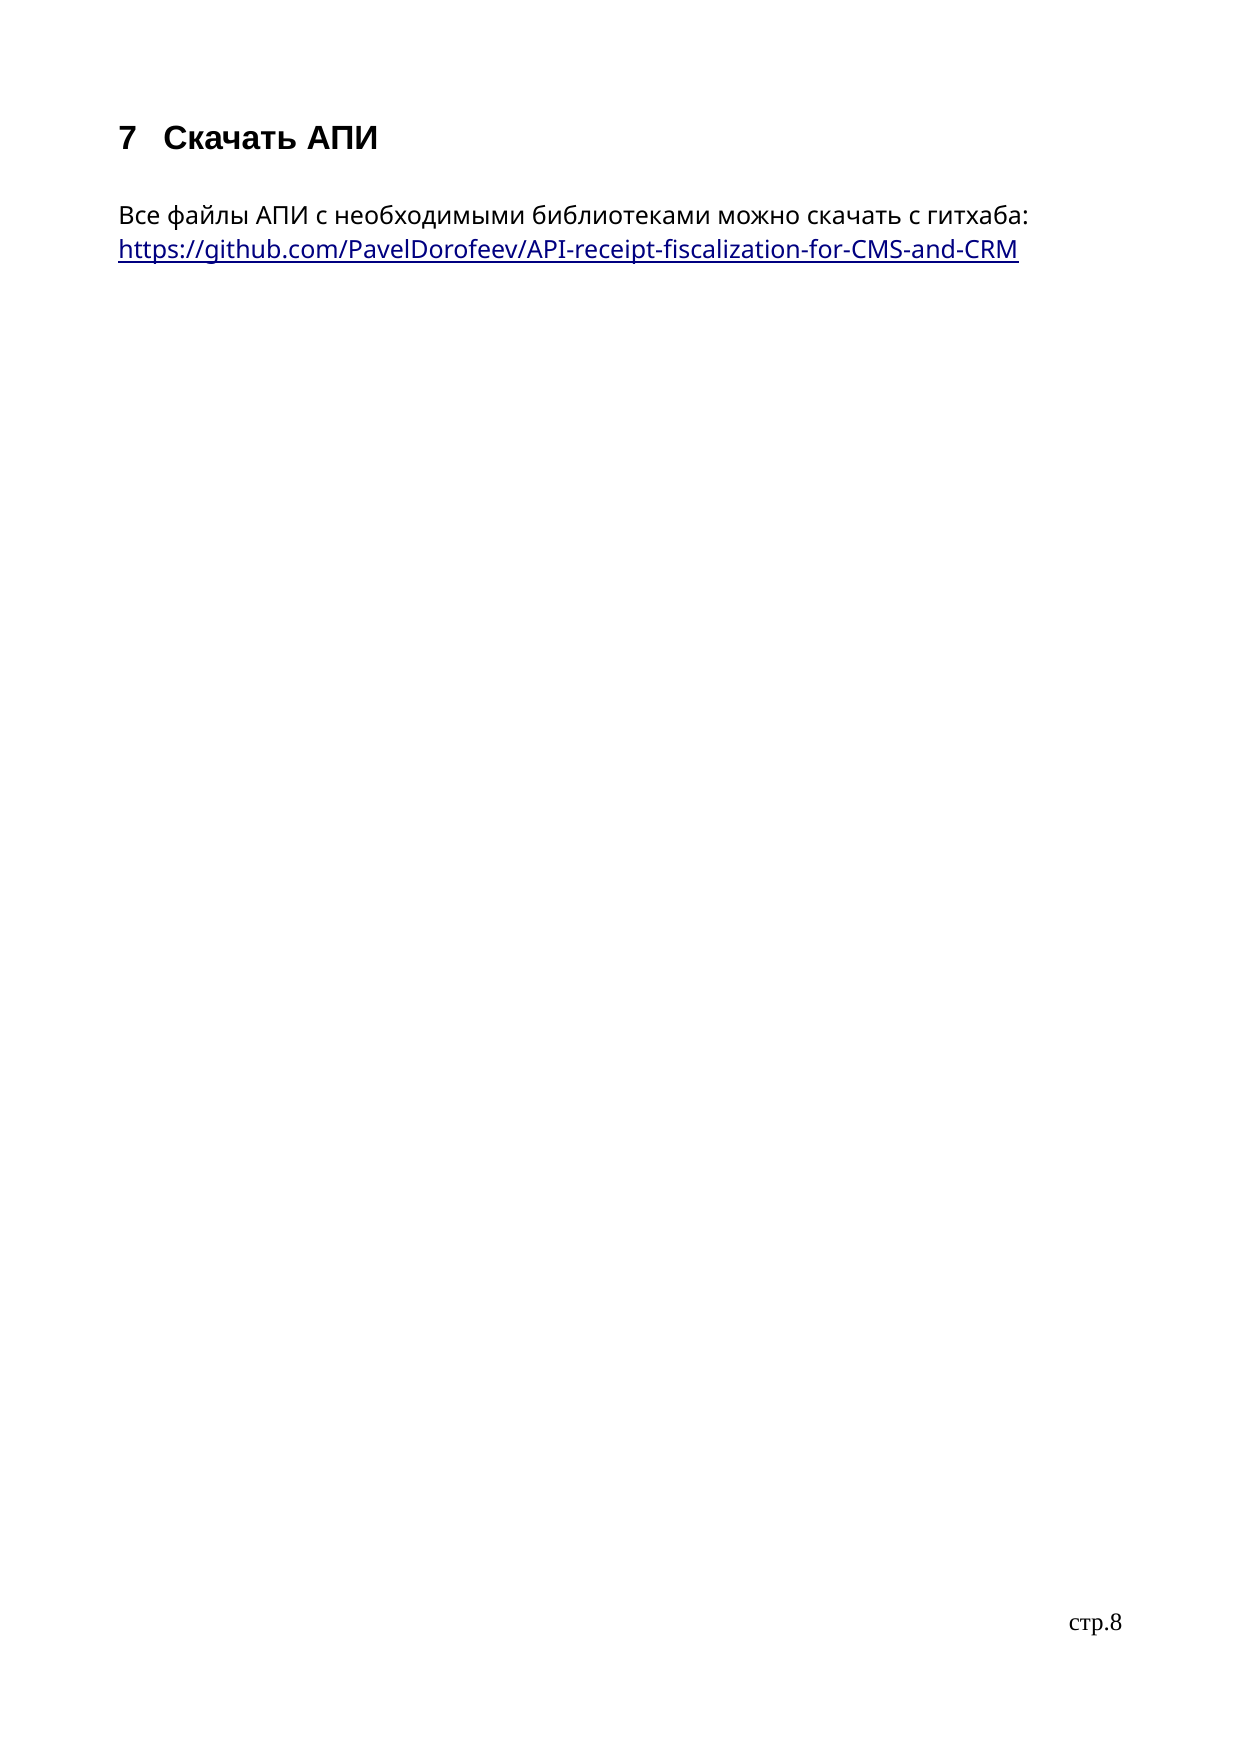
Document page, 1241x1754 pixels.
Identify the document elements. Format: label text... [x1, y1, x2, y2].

text Все файлы АПИ с необходимыми библиотеками можно скачать с гитхаба: [118, 198, 1122, 232]
text https://github.com/PavelDorofeev/API-receipt-fiscalization-for-CMS-and-CRM [118, 232, 1122, 266]
subtitle Скачать АПИ [118, 118, 1122, 157]
